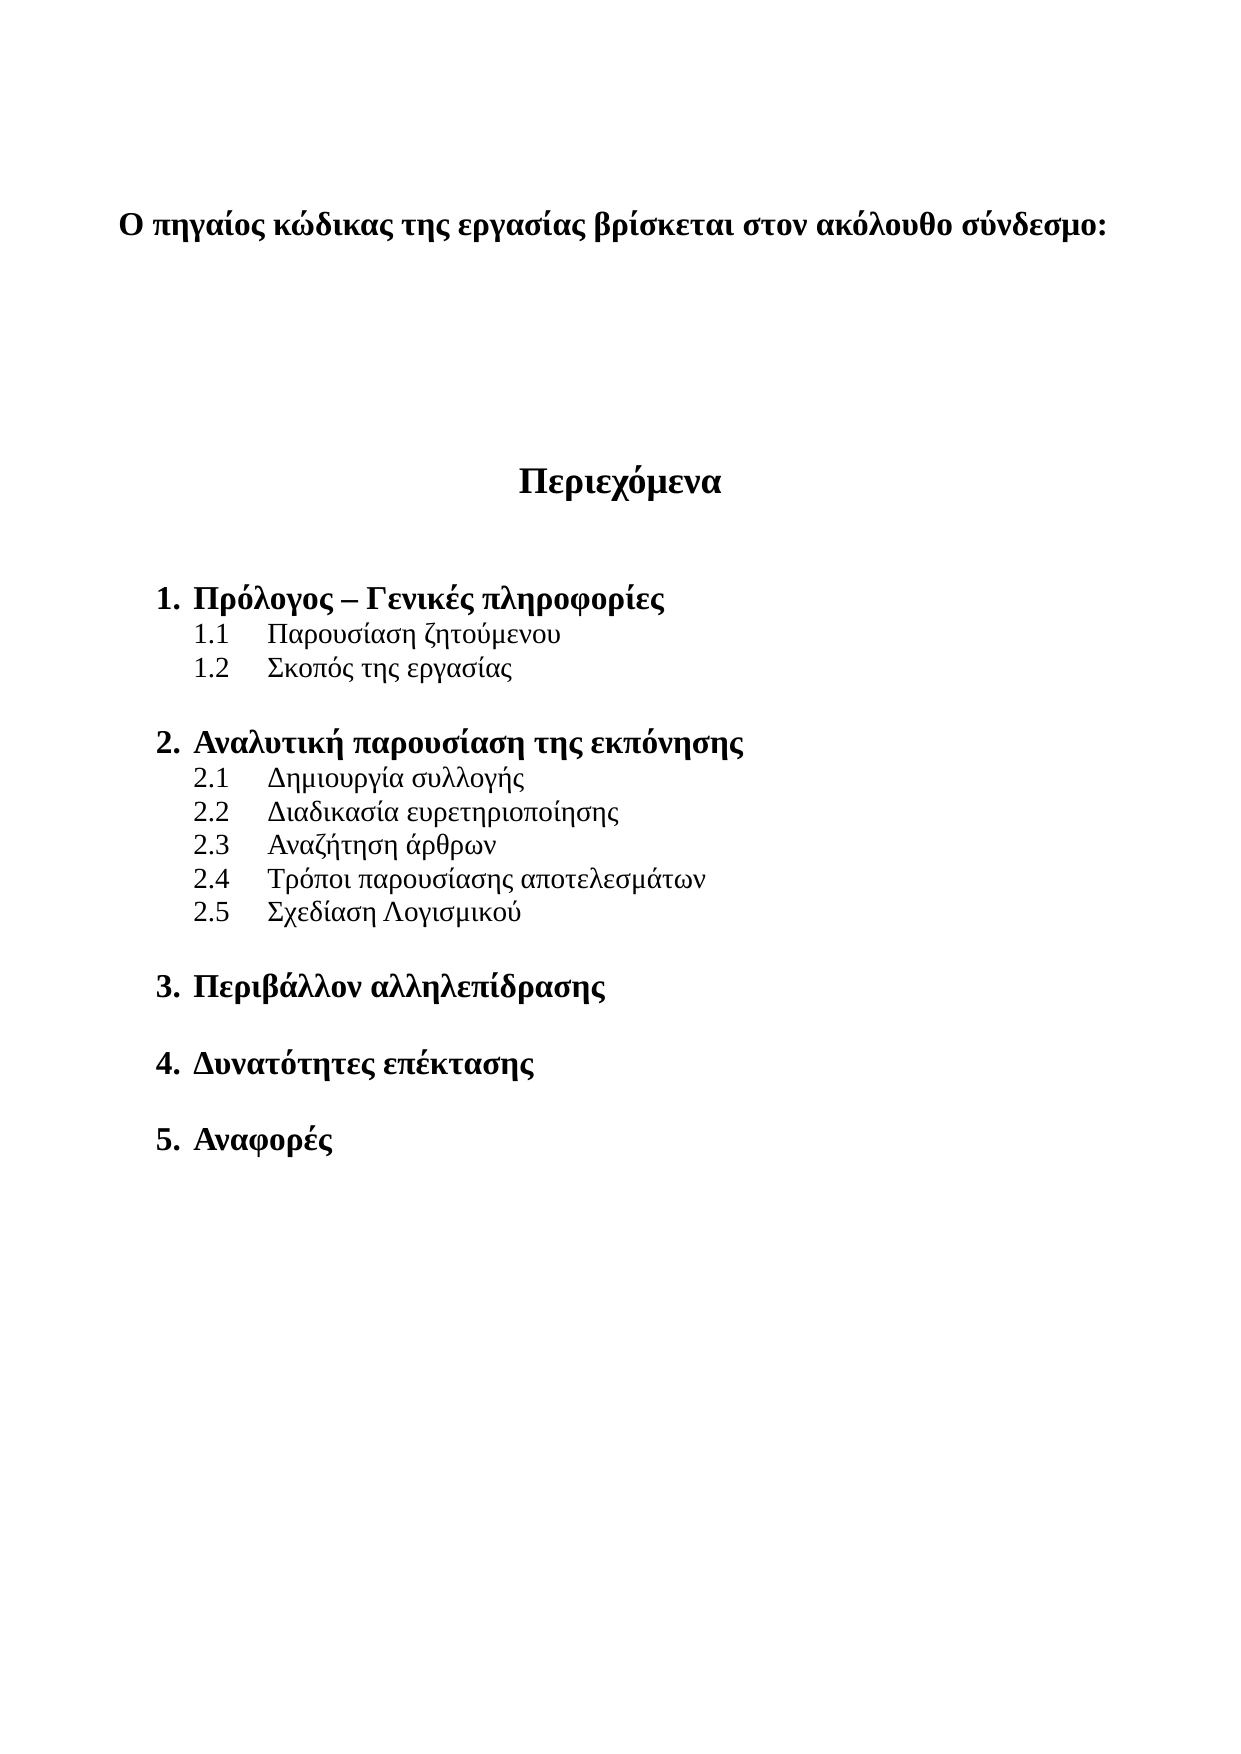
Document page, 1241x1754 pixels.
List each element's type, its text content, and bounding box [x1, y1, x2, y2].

list Αναλυτική παρουσίαση της εκπόνησης [156, 722, 1122, 760]
list Πρόλογος – Γενικές πληροφορίες [156, 578, 1122, 616]
list 2.2 Διαδικασία ευρετηριοποίησης [156, 794, 1122, 827]
list Δυνατότητες επέκτασης [156, 1043, 1122, 1081]
list 2.4 Τρόποι παρουσίασης αποτελεσμάτων [156, 861, 1122, 894]
list 2.1 Δημιουργία συλλογής [156, 760, 1122, 794]
list 2.3 Αναζήτηση άρθρων [156, 827, 1122, 861]
text Ο πηγαίος κώδικας της εργασίας βρίσκεται στον ακόλουθο σύνδεσμο: [118, 204, 1122, 243]
list Αναφορές [156, 1119, 1122, 1158]
list 2.5 Σχεδίαση Λογισμικού [156, 894, 1122, 928]
text Περιεχόμενα [118, 458, 1122, 501]
list Περιβάλλον αλληλεπίδρασης [156, 966, 1122, 1004]
list 1.2 Σκοπός της εργασίας [156, 650, 1122, 683]
list 1.1 Παρουσίαση ζητούμενου [156, 616, 1122, 650]
